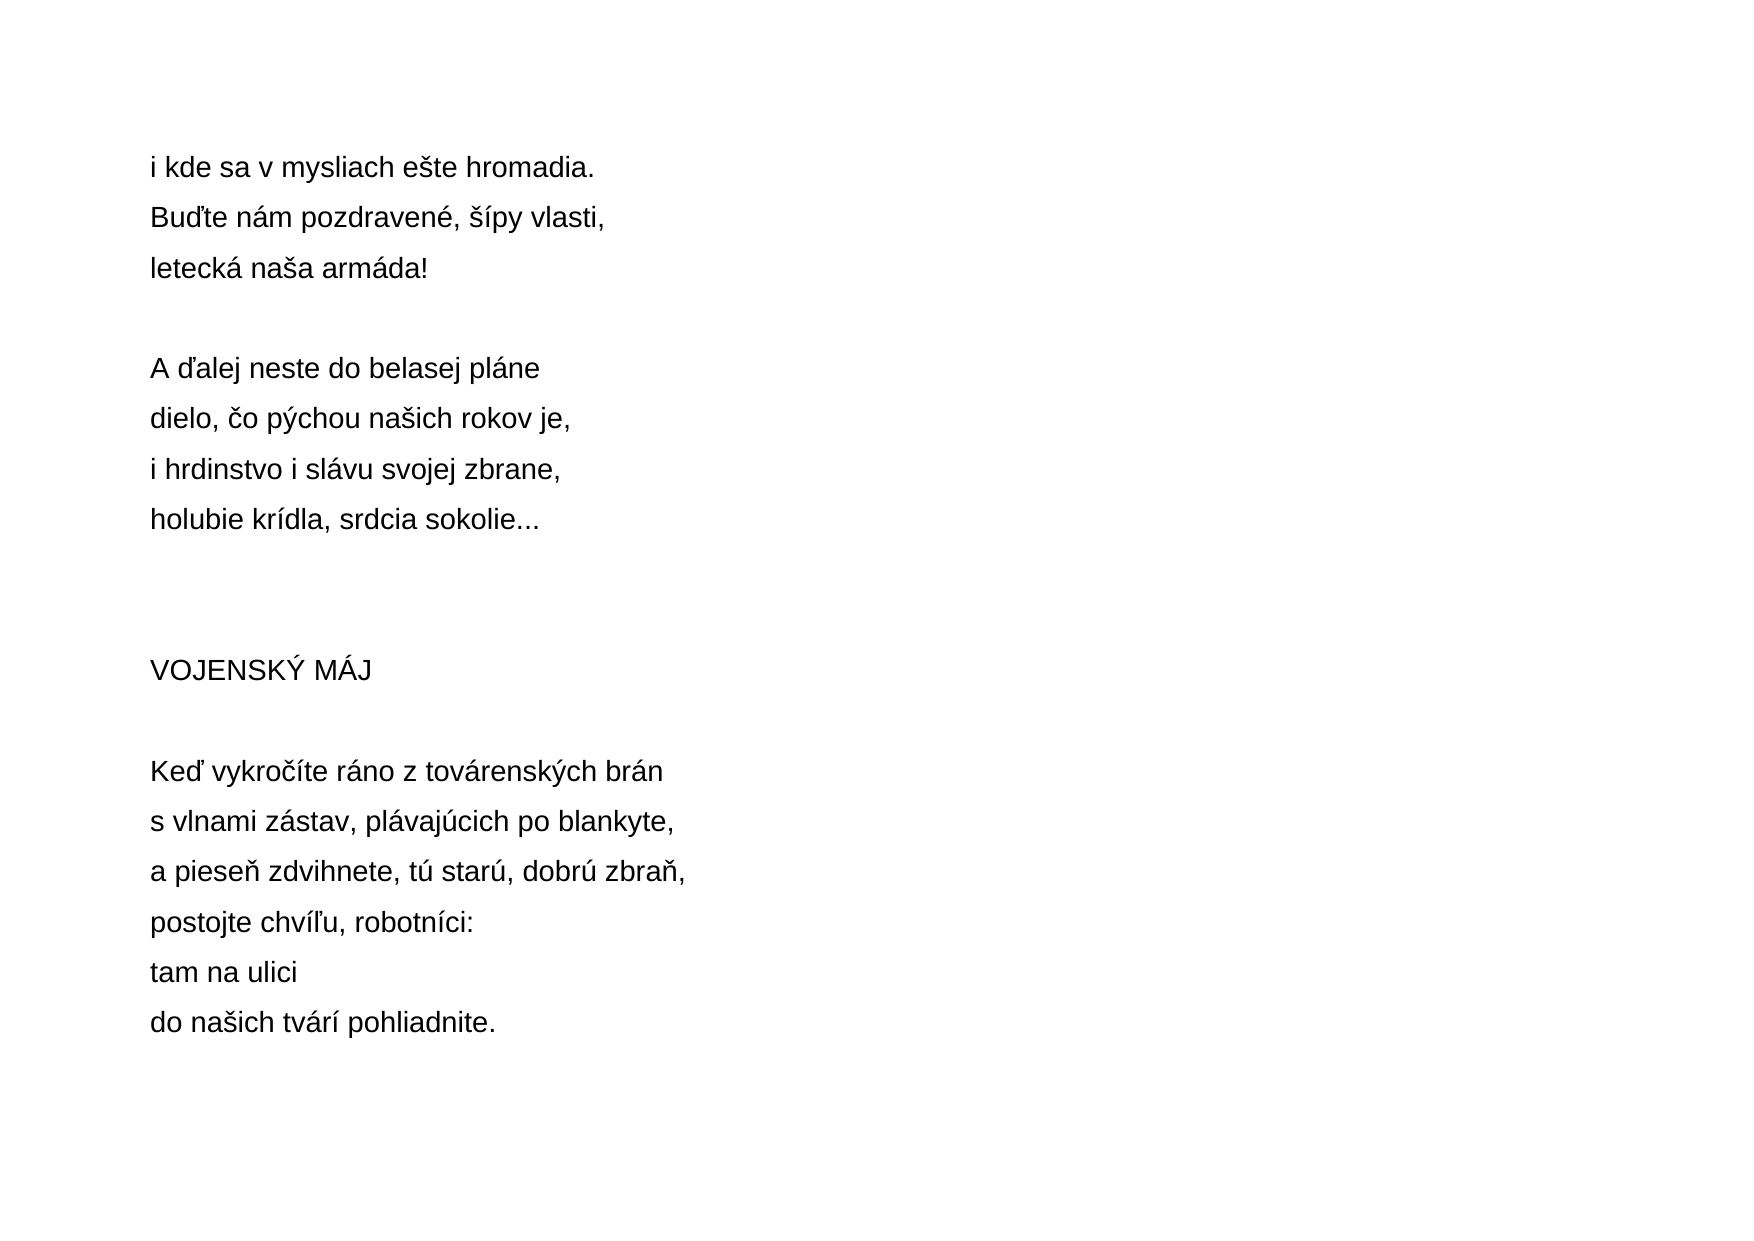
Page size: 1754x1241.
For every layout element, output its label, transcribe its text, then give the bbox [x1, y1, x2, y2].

text holubie krídla, srdcia sokolie... [150, 502, 1243, 536]
text A ďalej neste do belasej pláne [150, 351, 1243, 385]
text a pieseň zdvihnete, tú starú, dobrú zbraň, [150, 854, 1243, 888]
text i kde sa v mysliach ešte hromadia. [150, 150, 1243, 183]
text Buďte nám pozdravené, šípy vlasti, [150, 200, 1243, 234]
text VOJENSKÝ MÁJ [150, 653, 1243, 687]
text letecká naša armáda! [150, 251, 1243, 284]
text i hrdinstvo i slávu svojej zbrane, [150, 452, 1243, 485]
text dielo, čo pýchou našich rokov je, [150, 402, 1243, 435]
text tam na ulici [150, 955, 1243, 988]
text Keď vykročíte ráno z továrenských brán [150, 754, 1243, 787]
text do našich tvárí pohliadnite. [150, 1005, 1243, 1039]
text s vlnami zástav, plávajúcich po blankyte, [150, 804, 1243, 838]
text postojte chvíľu, robotníci: [150, 905, 1243, 938]
